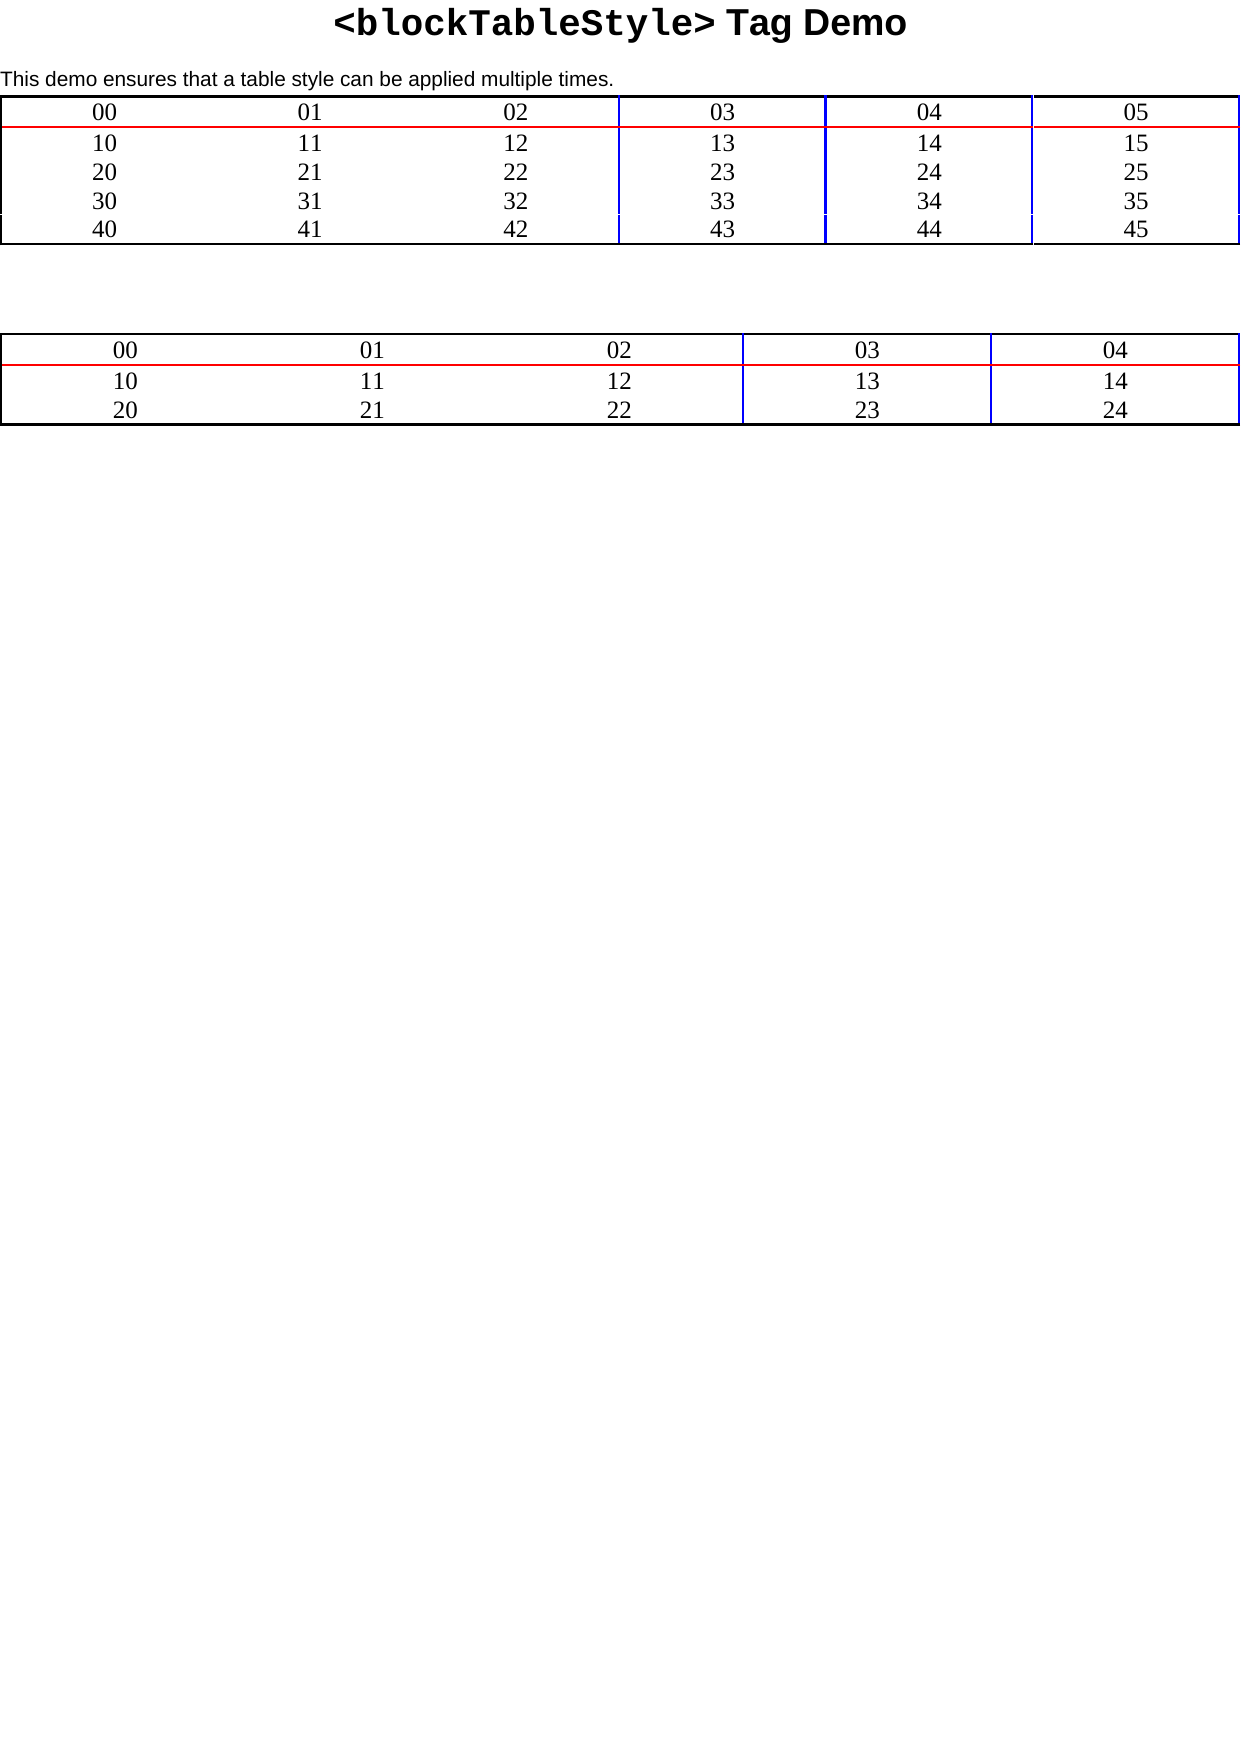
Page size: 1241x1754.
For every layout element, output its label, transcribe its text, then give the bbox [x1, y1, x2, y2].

table_cell 33 [620, 186, 824, 214]
table_cell 41 [207, 215, 413, 243]
table_header 01 [207, 98, 413, 126]
title <blockTableStyle> Tag Demo [0, 0, 1240, 46]
table_cell 25 [1034, 157, 1238, 186]
table_cell 10 [2, 366, 248, 395]
table_cell 34 [827, 186, 1031, 214]
table_cell 40 [2, 215, 207, 243]
table_header 02 [496, 335, 742, 364]
table_header 04 [827, 98, 1031, 126]
table_cell 21 [248, 395, 496, 423]
table_cell 42 [413, 215, 618, 243]
table_cell 13 [620, 128, 824, 157]
table_cell 22 [496, 395, 742, 423]
table_header 00 [2, 335, 248, 364]
table_cell 32 [413, 186, 618, 214]
table_header 03 [744, 335, 990, 364]
table_cell 24 [992, 395, 1238, 423]
table_cell 44 [827, 215, 1031, 243]
table_header 04 [992, 335, 1238, 364]
table_cell 20 [2, 157, 207, 186]
table_cell 11 [248, 366, 496, 395]
table_cell 23 [744, 395, 990, 423]
table_cell 15 [1034, 128, 1238, 157]
table_cell 12 [413, 128, 618, 157]
table_cell 20 [2, 395, 248, 423]
table_cell 35 [1034, 186, 1238, 214]
table_header 00 [2, 98, 207, 126]
table_cell 45 [1034, 215, 1238, 243]
table_header 03 [620, 98, 824, 126]
table_cell 31 [207, 186, 413, 214]
table_header 01 [248, 335, 496, 364]
table_cell 24 [827, 157, 1031, 186]
table_cell 13 [744, 366, 990, 395]
table_cell 43 [620, 215, 824, 243]
text This demo ensures that a table style can be applied multiple times. [0, 67, 1240, 91]
table_cell 12 [496, 366, 742, 395]
table_cell 10 [2, 128, 207, 157]
table_cell 14 [992, 366, 1238, 395]
table_cell 14 [827, 128, 1031, 157]
table_cell 21 [207, 157, 413, 186]
table_header 02 [413, 98, 618, 126]
table_cell 22 [413, 157, 618, 186]
table_cell 11 [207, 128, 413, 157]
table_cell 30 [2, 186, 207, 214]
table_cell 23 [620, 157, 824, 186]
table_header 05 [1034, 98, 1238, 126]
